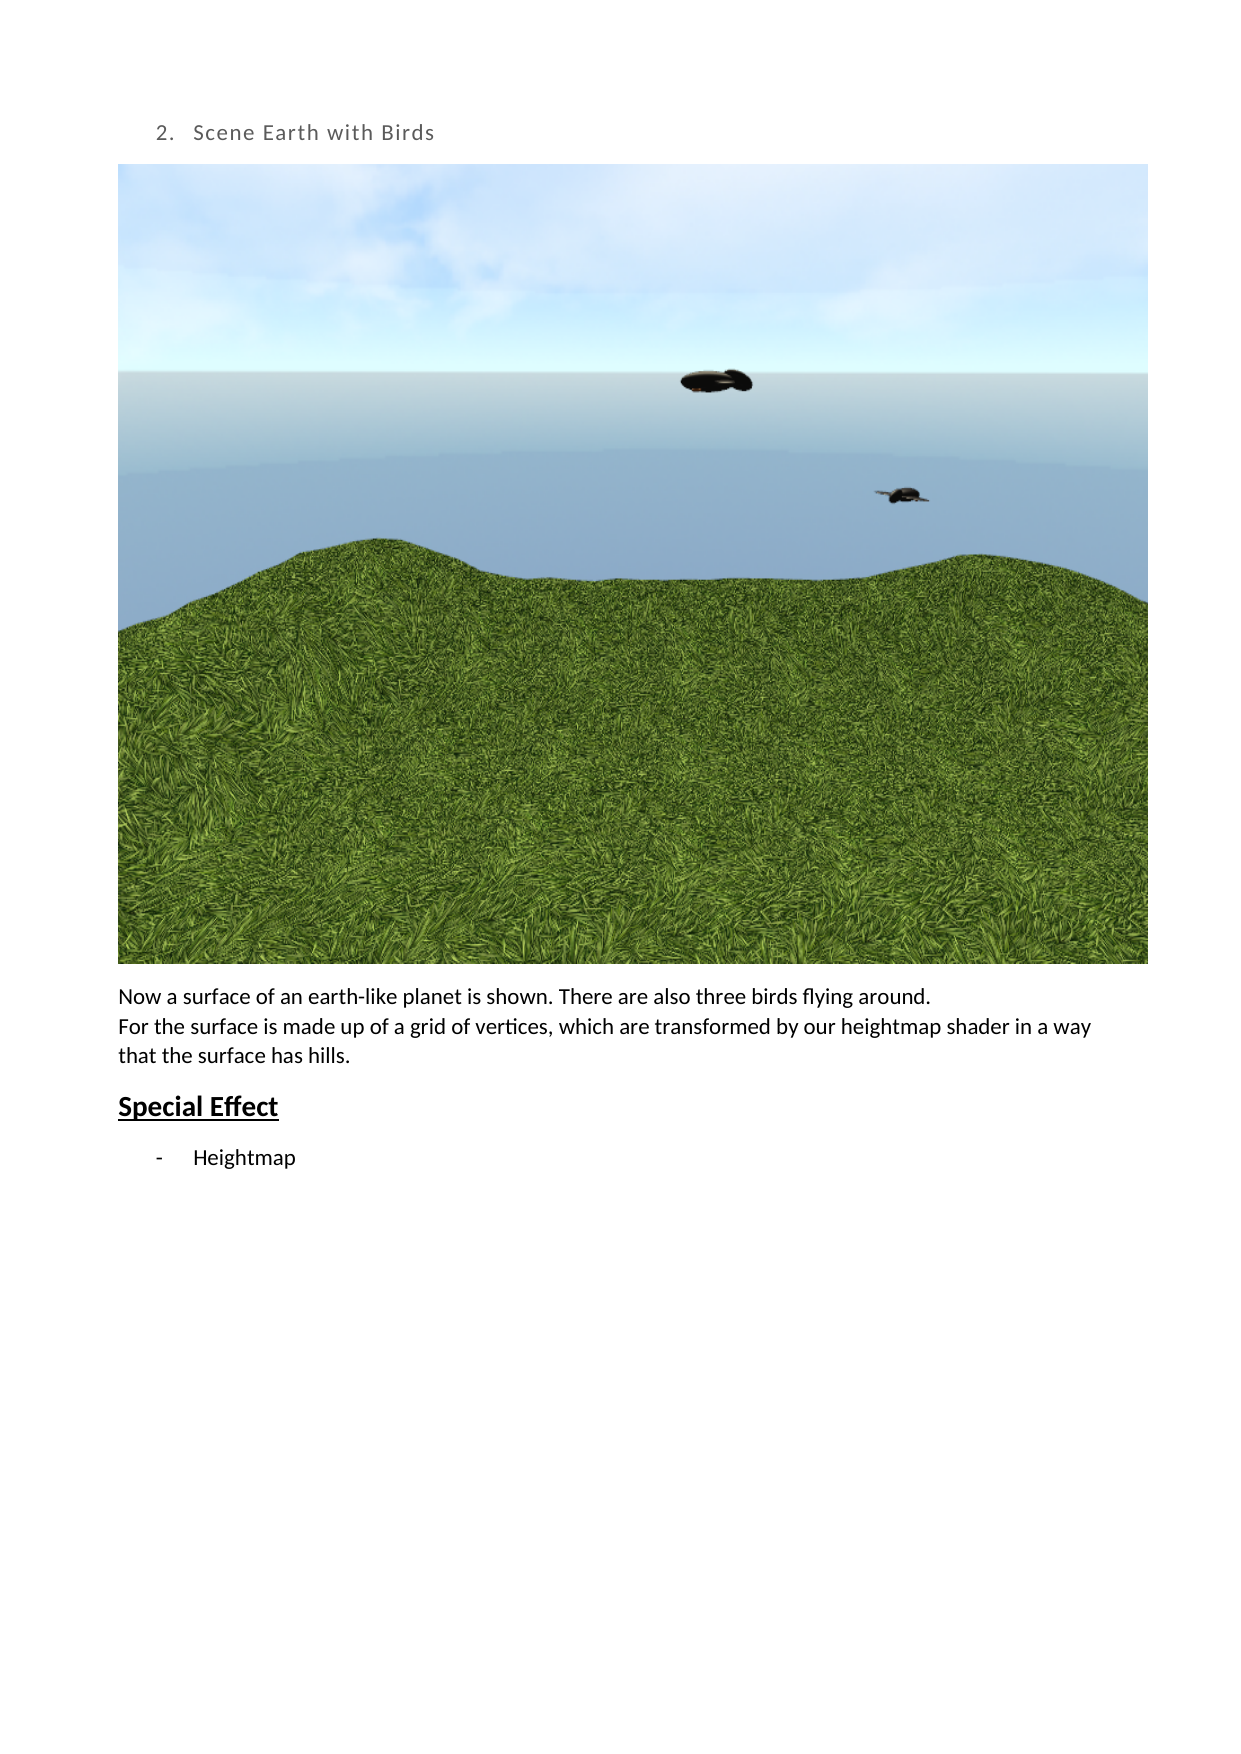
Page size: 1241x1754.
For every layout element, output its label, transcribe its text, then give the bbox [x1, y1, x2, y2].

subtitle Scene Earth with Birds [156, 118, 1122, 146]
list Heightmap [156, 1143, 1122, 1171]
text Special Effect [118, 1088, 1122, 1124]
picture [118, 164, 1148, 964]
text Now a surface of an earth-like planet is shown. There are also three birds flying around. For the surface is made up of a grid of vertices, which are transformed by our heightmap shader in a way that the surface has hills. [118, 982, 1122, 1070]
